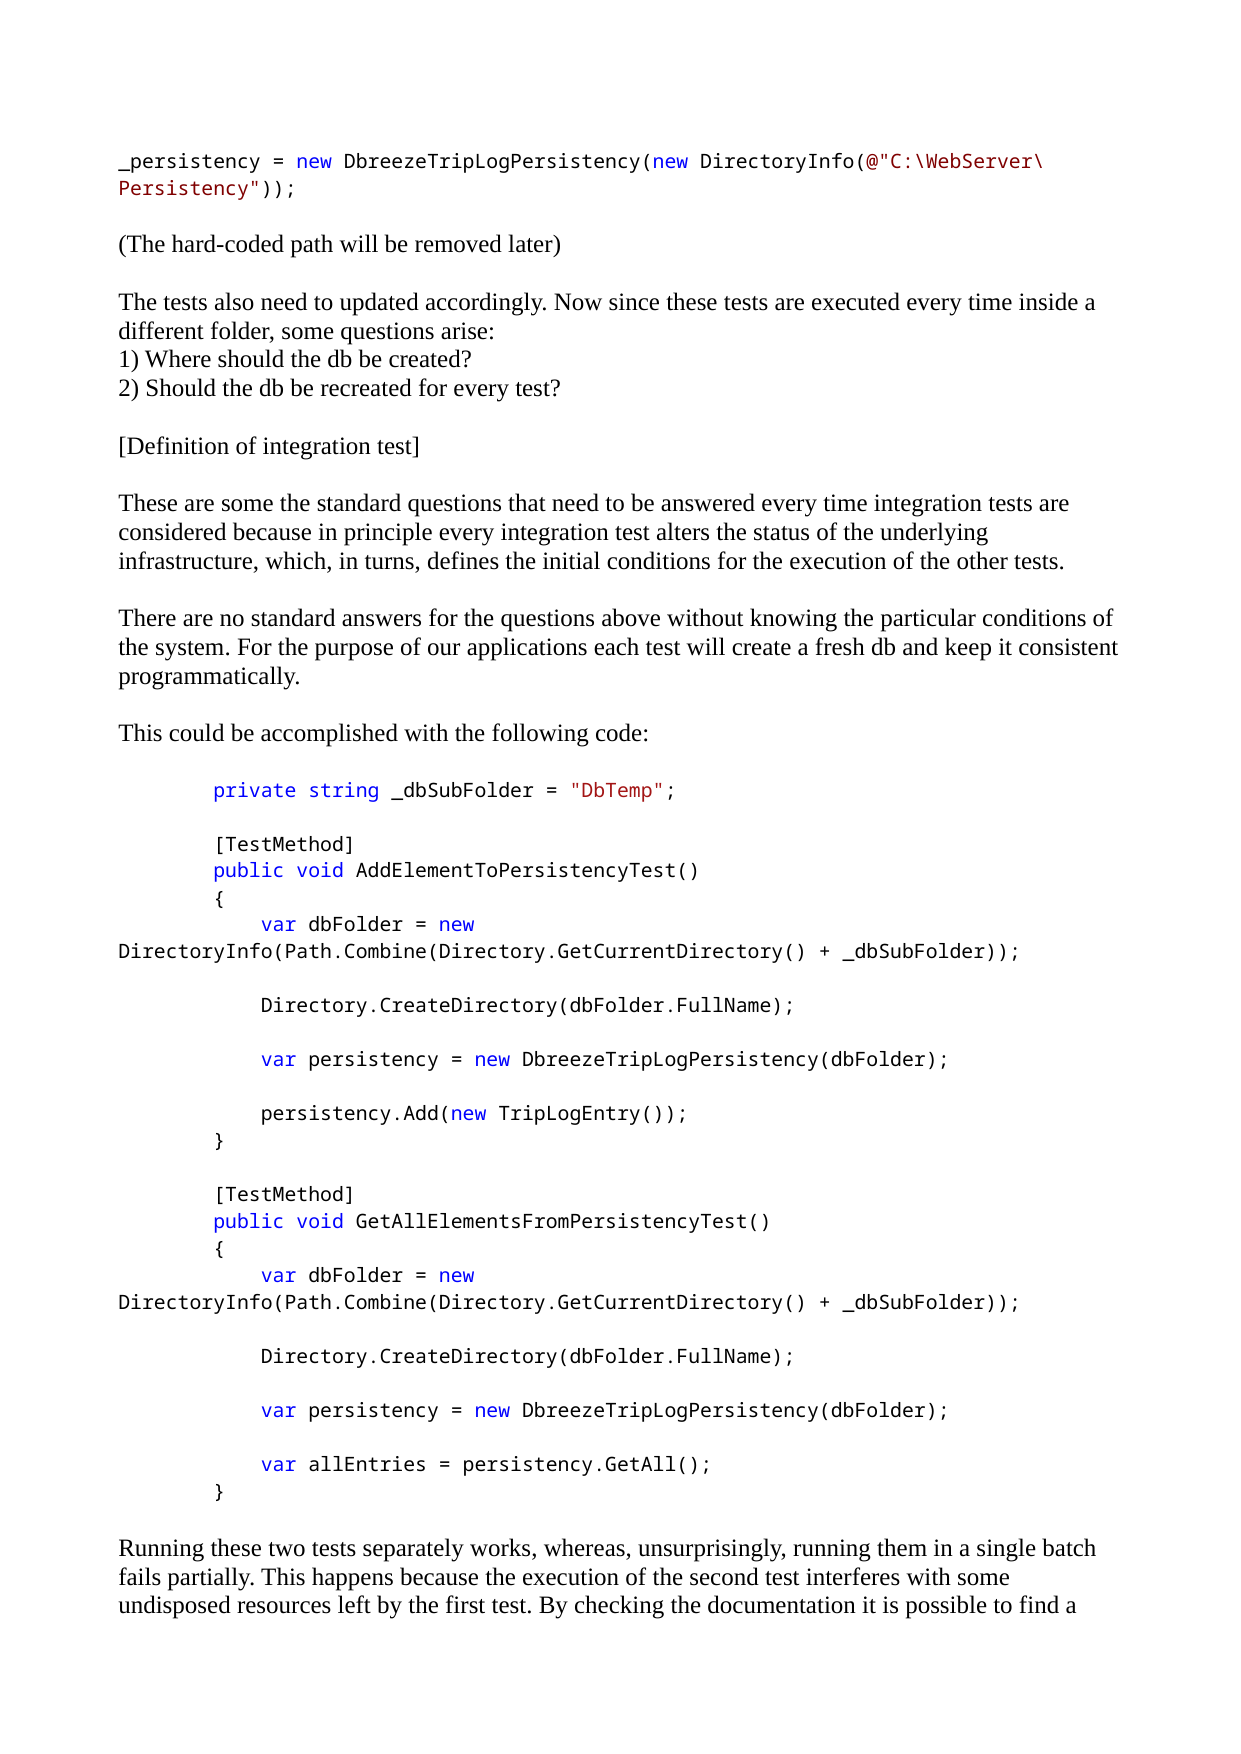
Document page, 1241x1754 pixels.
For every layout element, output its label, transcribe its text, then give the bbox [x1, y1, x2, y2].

text _persistency = new DbreezeTripLogPersistency(new DirectoryInfo(@"C:\WebServer\Persistency")); [118, 147, 1122, 201]
text [TestMethod] [118, 830, 1122, 857]
text Directory.CreateDirectory(dbFolder.FullName); [118, 1342, 1122, 1369]
text public void AddElementToPersistencyTest() [118, 857, 1122, 884]
text 1) Where should the db be created? [118, 344, 1122, 373]
text [TestMethod] [118, 1181, 1122, 1207]
text This could be accomplished with the following code: [118, 718, 1122, 747]
text persistency.Add(new TripLogEntry()); [118, 1099, 1122, 1127]
text (The hard-coded path will be removed later) [118, 229, 1122, 258]
text The tests also need to updated accordingly. Now since these tests are executed every time inside a different folder, some questions arise: [118, 287, 1122, 344]
text There are no standard answers for the questions above without knowing the particular conditions of the system. For the purpose of our applications each test will create a fresh db and keep it consistent programmatically. [118, 603, 1122, 689]
text var allEntries = persistency.GetAll(); [118, 1450, 1122, 1477]
text Directory.CreateDirectory(dbFolder.FullName); [118, 992, 1122, 1019]
text private string _dbSubFolder = "DbTemp"; [118, 776, 1122, 803]
text var dbFolder = new DirectoryInfo(Path.Combine(Directory.GetCurrentDirectory() + _dbSubFolder)); [118, 1261, 1122, 1315]
text var dbFolder = new DirectoryInfo(Path.Combine(Directory.GetCurrentDirectory() + _dbSubFolder)); [118, 911, 1122, 965]
text var persistency = new DbreezeTripLogPersistency(dbFolder); [118, 1046, 1122, 1073]
text var persistency = new DbreezeTripLogPersistency(dbFolder); [118, 1396, 1122, 1423]
text { [118, 884, 1122, 911]
text { [118, 1234, 1122, 1261]
text public void GetAllElementsFromPersistencyTest() [118, 1207, 1122, 1234]
text } [118, 1477, 1122, 1504]
text [Definition of integration test] [118, 431, 1122, 459]
text These are some the standard questions that need to be answered every time integration tests are considered because in principle every integration test alters the status of the underlying infrastructure, which, in turns, defines the initial conditions for the execution of the other tests. [118, 488, 1122, 574]
text Running these two tests separately works, whereas, unsurprisingly, running them in a single batch fails partially. This happens because the execution of the second test interferes with some undisposed resources left by the first test. By checking the documentation it is possible to find a [118, 1533, 1122, 1619]
text } [118, 1127, 1122, 1153]
text 2) Should the db be recreated for every test? [118, 373, 1122, 402]
